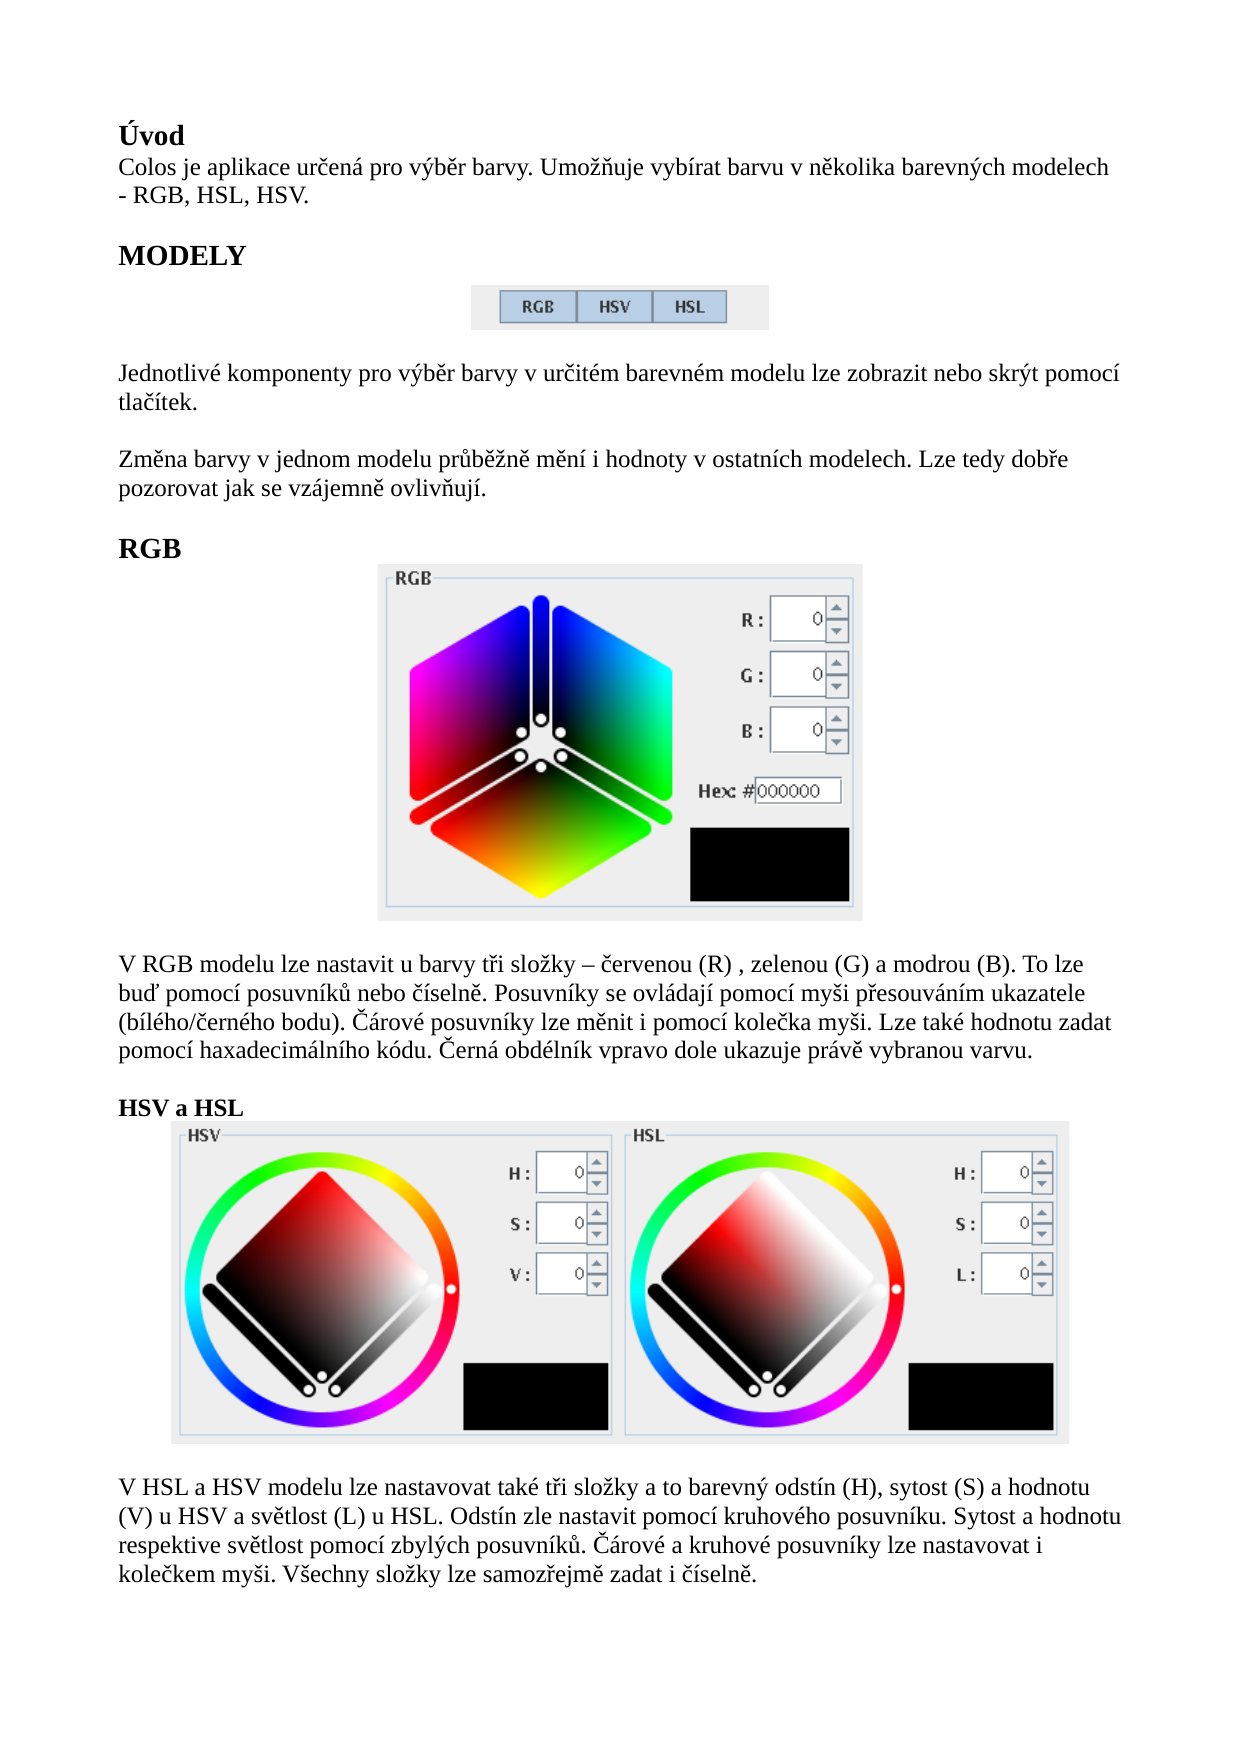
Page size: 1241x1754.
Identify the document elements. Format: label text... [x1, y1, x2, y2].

text Colos je aplikace určená pro výběr barvy. Umožňuje vybírat barvu v několika barevných modelech - RGB, HSL, HSV. [118, 152, 1122, 209]
text Jednotlivé komponenty pro výběr barvy v určitém barevném modelu lze zobrazit nebo skrýt pomocí tlačítek. [118, 358, 1122, 416]
picture [377, 564, 863, 921]
text MODELY [118, 238, 1122, 271]
text Změna barvy v jednom modelu průběžně mění i hodnoty v ostatních modelech. Lze tedy dobře pozorovat jak se vzájemně ovlivňují. [118, 444, 1122, 502]
picture [170, 1121, 1070, 1444]
text HSV a HSL [118, 1093, 1122, 1122]
text V HSL a HSV modelu lze nastavovat také tři složky a to barevný odstín (H), sytost (S) a hodnotu (V) u HSV a světlost (L) u HSL. Odstín zle nastavit pomocí kruhového posuvníku. Sytost a hodnotu respektive světlost pomocí zbylých posuvníků. Čárové a kruhové posuvníky lze nastavovat i kolečkem myši. Všechny složky lze samozřejmě zadat i číselně. [118, 1472, 1122, 1587]
picture [471, 285, 769, 330]
text V RGB modelu lze nastavit u barvy tři složky – červenou (R) , zelenou (G) a modrou (B). To lze buď pomocí posuvníků nebo číselně. Posuvníky se ovládají pomocí myši přesouváním ukazatele (bílého/černého bodu). Čárové posuvníky lze měnit i pomocí kolečka myši. Lze také hodnotu zadat pomocí haxadecimálního kódu. Černá obdélník vpravo dole ukazuje právě vybranou varvu. [118, 949, 1122, 1064]
text Úvod [118, 118, 1122, 152]
text RGB [118, 531, 1122, 564]
